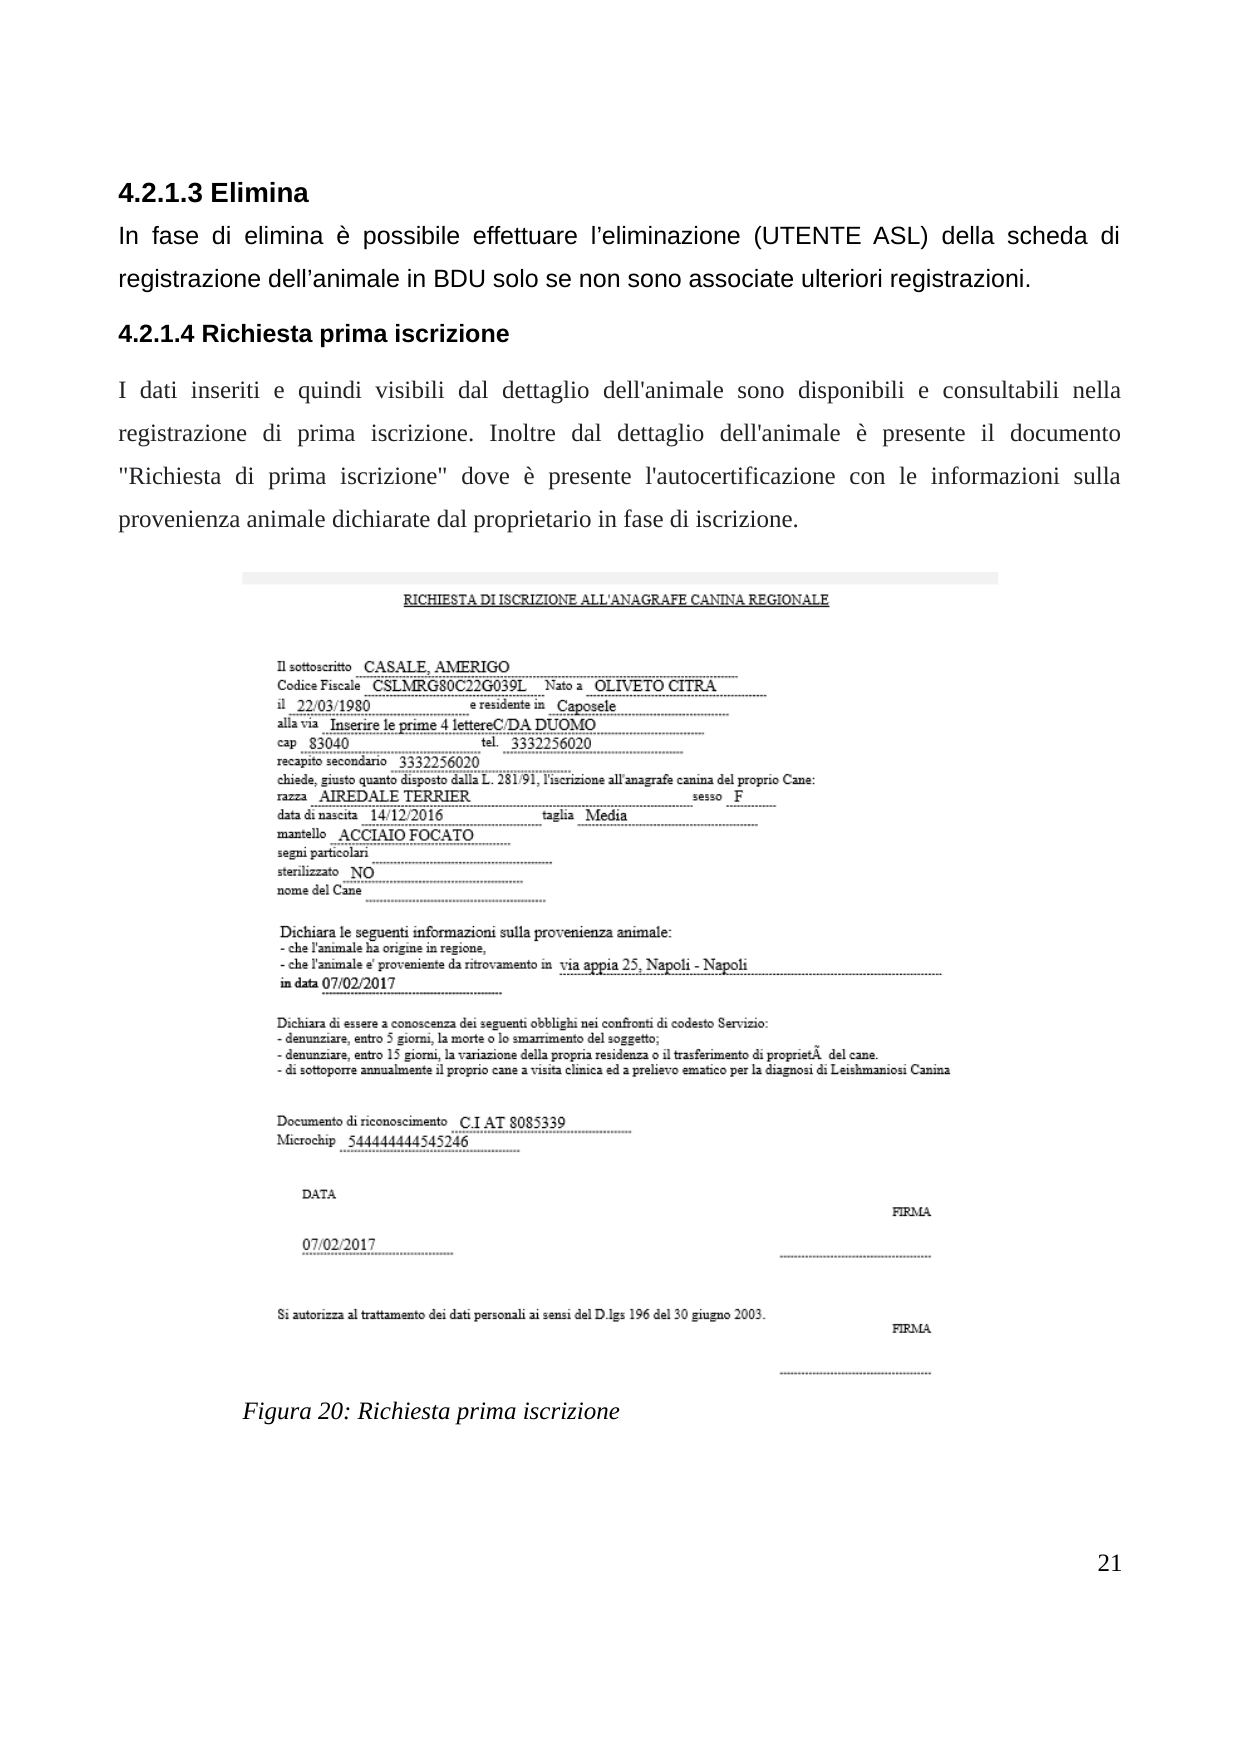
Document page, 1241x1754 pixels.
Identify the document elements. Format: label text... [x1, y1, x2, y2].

picture [242, 572, 999, 1397]
subtitle 4.2.1.3 Elimina [118, 176, 1122, 208]
text I dati inseriti e quindi visibili dal dettaglio dell'animale sono disponibili e consultabili nella registrazione di prima iscrizione. Inoltre dal dettaglio dell'animale è presente il documento "Richiesta di prima iscrizione" dove è presente l'autocertificazione con le informazioni sulla provenienza animale dichiarate dal proprietario in fase di iscrizione. [118, 375, 1122, 533]
text In fase di elimina è possibile effettuare l’eliminazione (UTENTE ASL) della scheda di registrazione dell’animale in BDU solo se non sono associate ulteriori registrazioni. [118, 221, 1122, 293]
text 4.2.1.4 Richiesta prima iscrizione [118, 319, 1122, 348]
text Figura 20: Richiesta prima iscrizione [242, 1397, 998, 1425]
